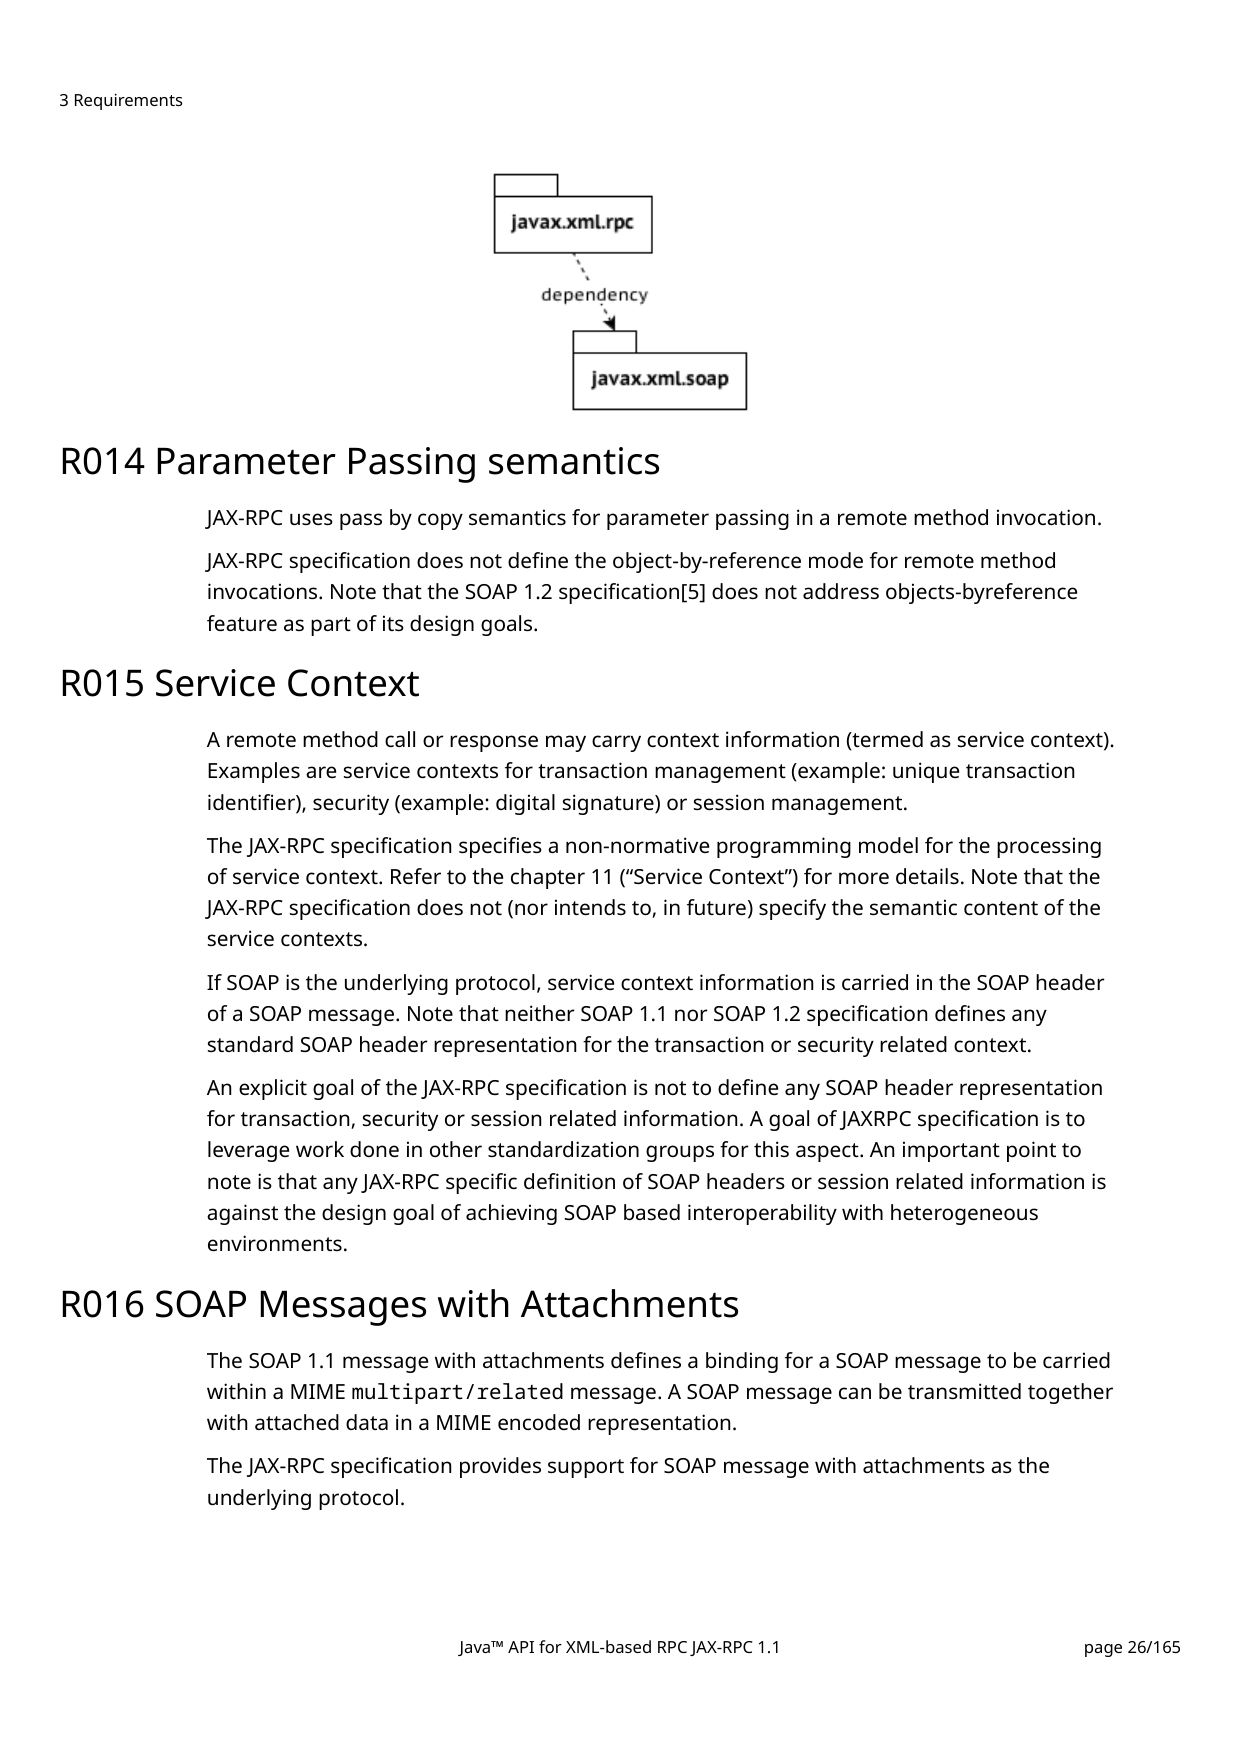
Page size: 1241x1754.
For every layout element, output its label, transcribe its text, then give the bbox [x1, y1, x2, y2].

text The JAX-RPC specification provides support for SOAP message with attachments as the underlying protocol. [207, 1452, 1122, 1511]
subtitle R015 Service Context [59, 658, 1181, 708]
text JAX-RPC uses pass by copy semantics for parameter passing in a remote method invocation. [207, 503, 1122, 532]
text The JAX-RPC specification specifies a non-normative programming model for the processing of service context. Refer to the chapter 11 (“Service Context”) for more details. Note that the JAX-RPC specification does not (nor intends to, in future) specify the semantic content of the service contexts. [207, 831, 1122, 953]
picture [492, 171, 749, 412]
text The SOAP 1.1 message with attachments defines a binding for a SOAP message to be carried within a MIME multipart/related message. A SOAP message can be transmitted together with attached data in a MIME encoded representation. [207, 1346, 1122, 1437]
text If SOAP is the underlying protocol, service context information is carried in the SOAP header of a SOAP message. Note that neither SOAP 1.1 nor SOAP 1.2 specification defines any standard SOAP header representation for the transaction or security related context. [207, 968, 1122, 1058]
text JAX-RPC specification does not define the object-by-reference mode for remote method invocations. Note that the SOAP 1.2 specification[5] does not address objects-byreference feature as part of its design goals. [207, 546, 1122, 637]
text An explicit goal of the JAX-RPC specification is not to define any SOAP header representation for transaction, security or session related information. A goal of JAXRPC specification is to leverage work done in other standardization groups for this aspect. An important point to note is that any JAX-RPC specific definition of SOAP headers or session related information is against the design goal of achieving SOAP based interoperability with heterogeneous environments. [207, 1073, 1122, 1258]
subtitle R016 SOAP Messages with Attachments [59, 1278, 1181, 1328]
subtitle R014 Parameter Passing semantics [59, 147, 1181, 485]
text A remote method call or response may carry context information (termed as service context). Examples are service contexts for transaction management (example: unique transaction identifier), security (example: digital signature) or session management. [207, 725, 1122, 816]
